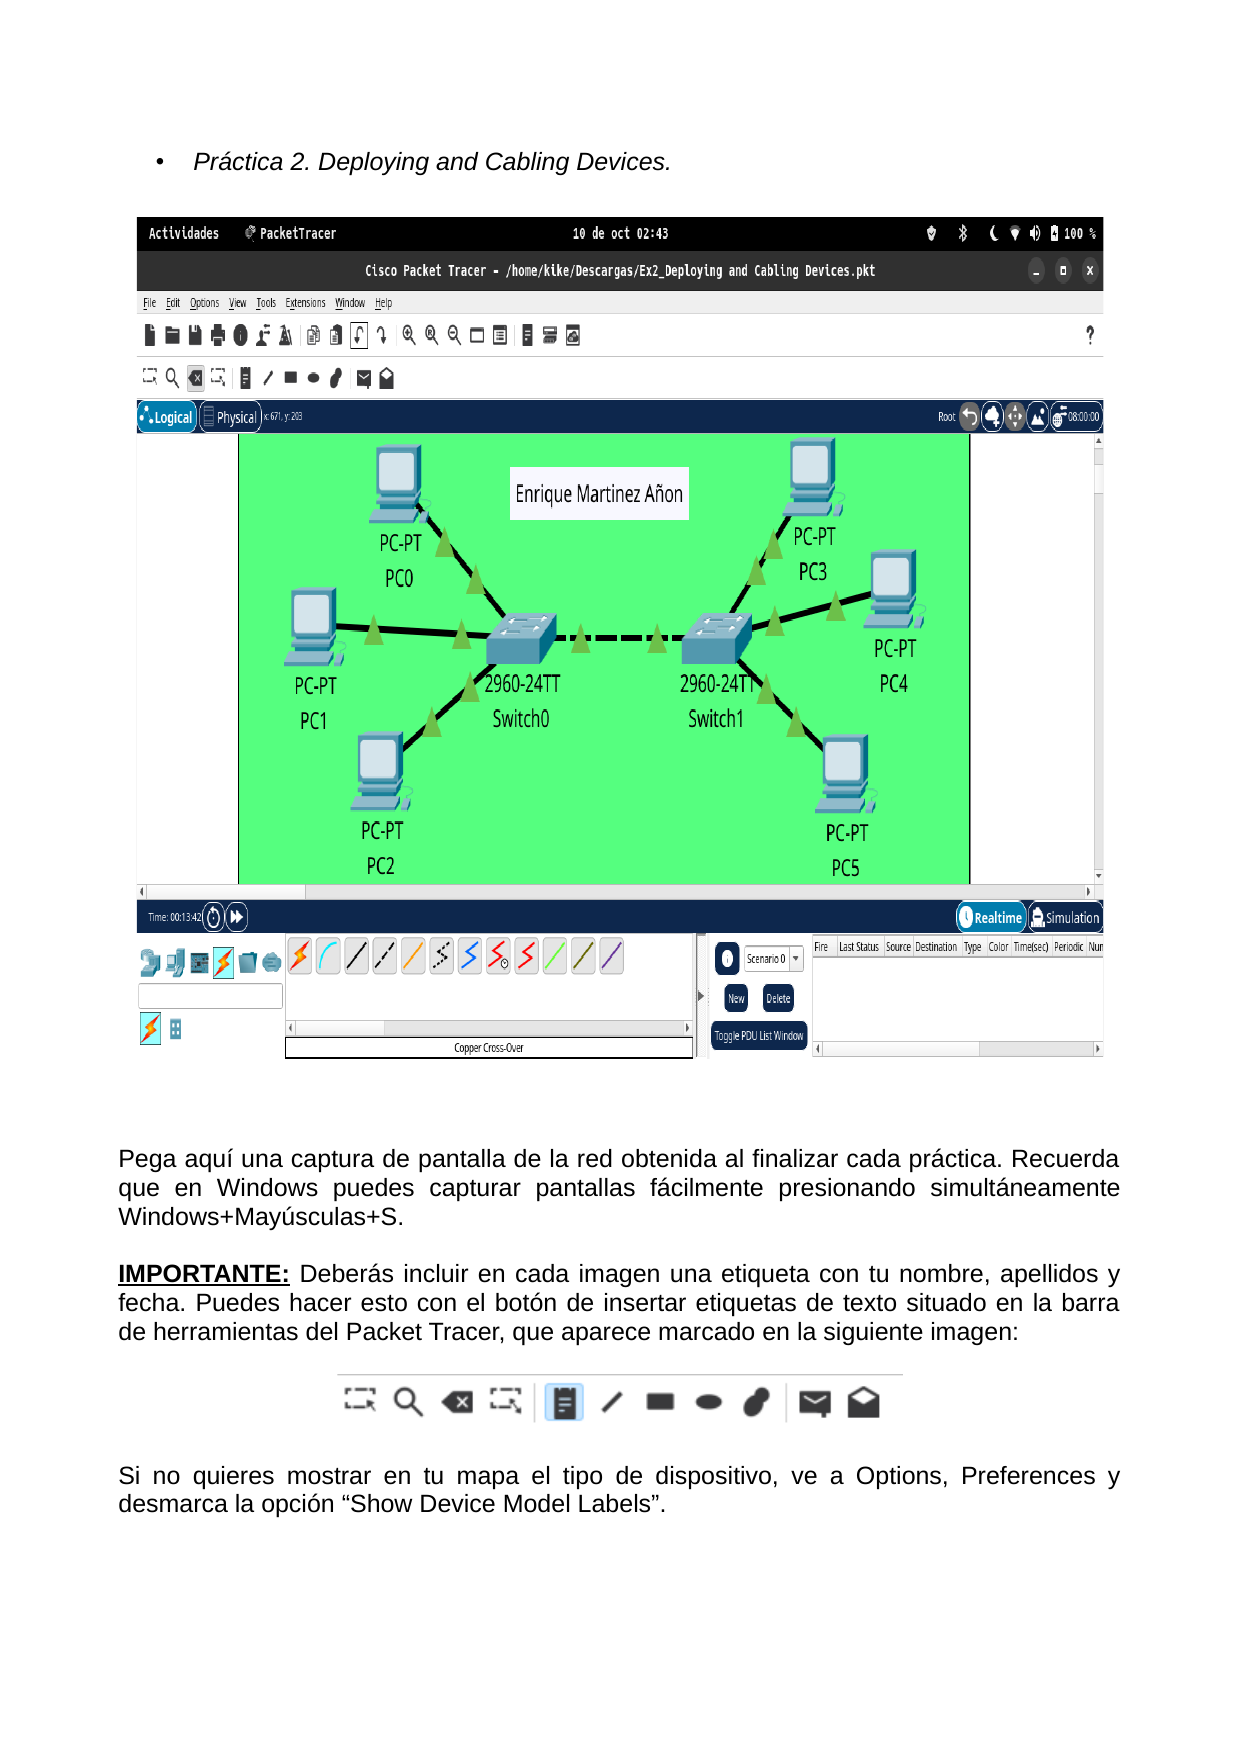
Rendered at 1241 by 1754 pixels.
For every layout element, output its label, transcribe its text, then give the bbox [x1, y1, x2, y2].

picture [337, 1374, 903, 1429]
picture [136, 217, 1104, 1059]
picture [169, 415, 179, 422]
text Pega aquí una captura de pantalla de la red obtenida al finalizar cada práctica. Recuerda que en Windows puedes capturar pantallas fácilmente presionando simultáneamente Windows+Mayúsculas+S. [118, 1144, 1122, 1231]
list Práctica 2. Deploying and Cabling Devices. [156, 147, 1122, 176]
picture [184, 412, 191, 422]
text Si no quieres mostrar en tu mapa el tipo de dispositivo, ve a Options, Preferences y desmarca la opción “Show Device Model Labels”. [118, 1461, 1122, 1518]
text IMPORTANTE: Deberás incluir en cada imagen una etiqueta con tu nombre, apellidos y fecha. Puedes hacer esto con el botón de insertar etiquetas de texto situado en la barra de herramientas del Packet Tracer, que aparece marcado en la siguiente imagen: [118, 1259, 1122, 1346]
